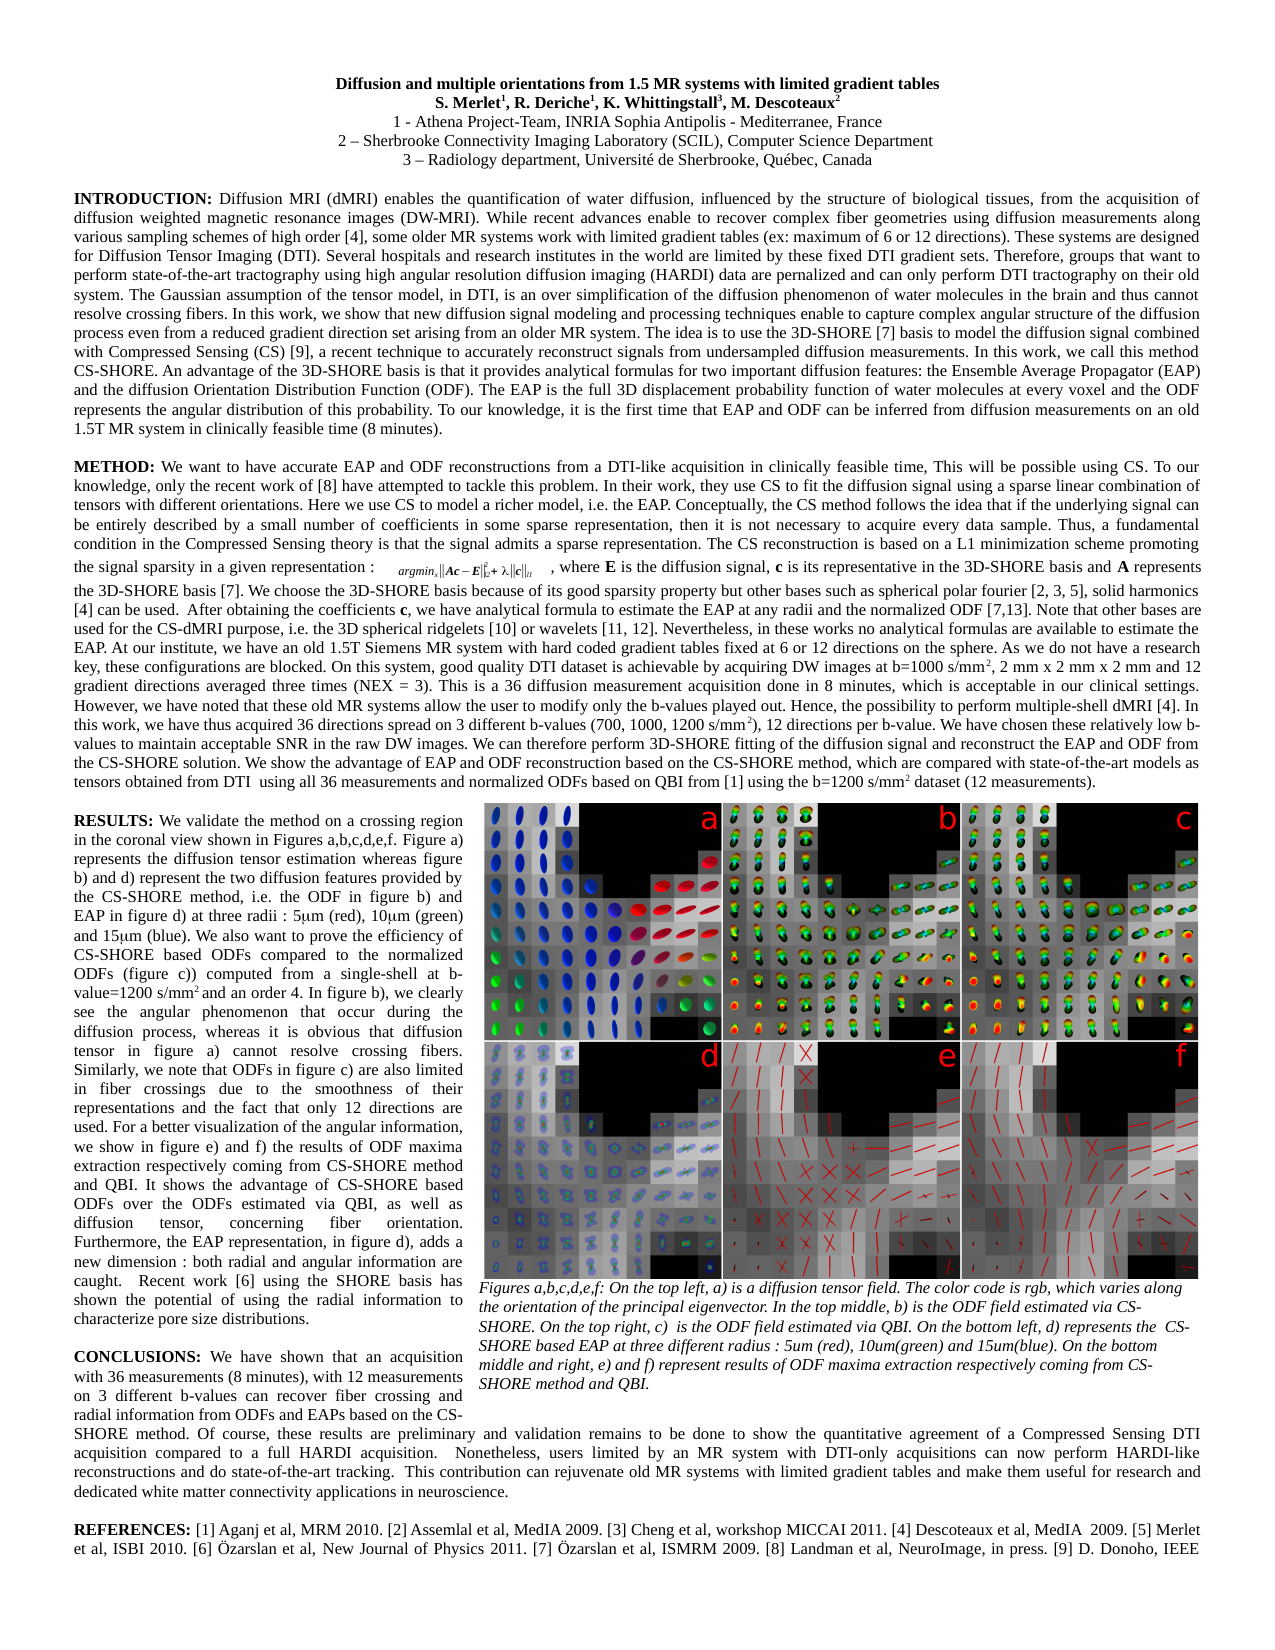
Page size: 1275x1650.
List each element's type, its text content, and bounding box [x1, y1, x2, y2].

text 1 - Athena Project-Team, INRIA Sophia Antipolis - Mediterranee, France [73, 112, 1201, 131]
text CONCLUSIONS: We have shown that an acquisition with 36 measurements (8 minutes), with 12 measurements on 3 different b-values can recover fiber crossing and radial information from ODFs and EAPs based on the CS-SHORE method. Of course, these results are preliminary and validation remains to be done to show the quantitative agreement of a Compressed Sensing DTI acquisition compared to a full HARDI acquisition. Nonetheless, users limited by an MR system with DTI-only acquisitions can now perform HARDI-like reconstructions and do state-of-the-art tracking. This contribution can rejuvenate old MR systems with limited gradient tables and make them useful for research and dedicated white matter connectivity applications in neuroscience. [73, 1347, 1201, 1501]
text Figures a,b,c,d,e,f: On the top left, a) is a diffusion tensor field. The color code is rgb, which varies along the orientation of the principal eigenvector. In the top middle, b) is the ODF field estimated via CS-SHORE. On the top right, c) is the ODF field estimated via QBI. On the bottom left, d) represents the CS-SHORE based EAP at three different radius : 5um (red), 10um(green) and 15um(blue). On the bottom middle and right, e) and f) represent results of ODF maxima extraction respectively coming from CS-SHORE method and QBI. [478, 842, 1192, 1393]
text Diffusion and multiple orientations from 1.5 MR systems with limited gradient tables [73, 73, 1201, 93]
picture [484, 803, 1199, 1279]
text RESULTS: We validate the method on a crossing region in the coronal view shown in Figures a,b,c,d,e,f. Figure a) represents the diffusion tensor estimation whereas figure b) and d) represent the two diffusion features provided by the CS-SHORE method, i.e. the ODF in figure b) and EAP in figure d) at three radii : 5mm (red), 10mm (green) and 15mm (blue). We also want to prove the efficiency of CS-SHORE based ODFs compared to the normalized ODFs (figure c)) computed from a single-shell at b-value=1200 s/mm2 and an order 4. In figure b), we clearly see the angular phenomenon that occur during the diffusion process, whereas it is obvious that diffusion tensor in figure a) cannot resolve crossing fibers. Similarly, we note that ODFs in figure c) are also limited in fiber crossings due to the smoothness of their representations and the fact that only 12 directions are used. For a better visualization of the angular information, we show in figure e) and f) the results of ODF maxima extraction respectively coming from CS-SHORE method and QBI. It shows the advantage of CS-SHORE based ODFs over the ODFs estimated via QBI, as well as diffusion tensor, concerning fiber orientation. Furthermore, the EAP representation, in figure d), adds a new dimension : both radial and angular information are caught. Recent work [6] using the SHORE basis has shown the potential of using the radial information to characterize pore size distributions. [1192, 810, 1275, 1328]
text 2 – Sherbrooke Connectivity Imaging Laboratory (SCIL), Computer Science Department [73, 131, 1201, 150]
text INTRODUCTION: Diffusion MRI (dMRI) enables the quantification of water diffusion, influenced by the structure of biological tissues, from the acquisition of diffusion weighted magnetic resonance images (DW-MRI). While recent advances enable to recover complex fiber geometries using diffusion measurements along various sampling schemes of high order [4], some older MR systems work with limited gradient tables (ex: maximum of 6 or 12 directions). These systems are designed for Diffusion Tensor Imaging (DTI). Several hospitals and research institutes in the world are limited by these fixed DTI gradient sets. Therefore, groups that want to perform state-of-the-art tractography using high angular resolution diffusion imaging (HARDI) data are pernalized and can only perform DTI tractography on their old system. The Gaussian assumption of the tensor model, in DTI, is an over simplification of the diffusion phenomenon of water molecules in the brain and thus cannot resolve crossing fibers. In this work, we show that new diffusion signal modeling and processing techniques enable to capture complex angular structure of the diffusion process even from a reduced gradient direction set arising from an older MR system. The idea is to use the 3D-SHORE [7] basis to model the diffusion signal combined with Compressed Sensing (CS) [9], a recent technique to accurately reconstruct signals from undersampled diffusion measurements. In this work, we call this method CS-SHORE. An advantage of the 3D-SHORE basis is that it provides analytical formulas for two important diffusion features: the Ensemble Average Propagator (EAP) and the diffusion Orientation Distribution Function (ODF). The EAP is the full 3D displacement probability function of water molecules at every voxel and the ODF represents the angular distribution of this probability. To our knowledge, it is the first time that EAP and ODF can be inferred from diffusion measurements on an old 1.5T MR system in clinically feasible time (8 minutes). [73, 188, 1201, 438]
text S. Merlet1, R. Deriche1, K. Whittingstall3, M. Descoteaux2 [73, 93, 1201, 112]
text METHOD: We want to have accurate EAP and ODF reconstructions from a DTI-like acquisition in clinically feasible time, This will be possible using CS. To our knowledge, only the recent work of [8] have attempted to tackle this problem. In their work, they use CS to fit the diffusion signal using a sparse linear combination of tensors with different orientations. Here we use CS to model a richer model, i.e. the EAP. Conceptually, the CS method follows the idea that if the underlying signal can be entirely described by a small number of coefficients in some sparse representation, then it is not necessary to acquire every data sample. Thus, a fundamental condition in the Compressed Sensing theory is that the signal admits a sparse representation. The CS reconstruction is based on a L1 minimization scheme promoting the signal sparsity in a given representation : , where E is the diffusion signal, c is its representative in the 3D-SHORE basis and A represents the 3D-SHORE basis [7]. We choose the 3D-SHORE basis because of its good sparsity property but other bases such as spherical polar fourier [2, 3, 5], solid harmonics [4] can be used. After obtaining the coefficients c, we have analytical formula to estimate the EAP at any radii and the normalized ODF [7,13]. Note that other bases are used for the CS-dMRI purpose, i.e. the 3D spherical ridgelets [10] or wavelets [11, 12]. Nevertheless, in these works no analytical formulas are available to estimate the EAP. At our institute, we have an old 1.5T Siemens MR system with hard coded gradient tables fixed at 6 or 12 directions on the sphere. As we do not have a research key, these configurations are blocked. On this system, good quality DTI dataset is achievable by acquiring DW images at b=1000 s/mm2, 2 mm x 2 mm x 2 mm and 12 gradient directions averaged three times (NEX = 3). This is a 36 diffusion measurement acquisition done in 8 minutes, which is acceptable in our clinical settings. However, we have noted that these old MR systems allow the user to modify only the b-values played out. Hence, the possibility to perform multiple-shell dMRI [4]. In this work, we have thus acquired 36 directions spread on 3 different b-values (700, 1000, 1200 s/mm2), 12 directions per b-value. We have chosen these relatively low b-values to maintain acceptable SNR in the raw DW images. We can therefore perform 3D-SHORE fitting of the diffusion signal and reconstruct the EAP and ODF from the CS-SHORE solution. We show the advantage of EAP and ODF reconstruction based on the CS-SHORE method, which are compared with state-of-the-art models as tensors obtained from DTI using all 36 measurements and normalized ODFs based on QBI from [1] using the b=1200 s/mm2 dataset (12 measurements). [73, 457, 1201, 791]
text REFERENCES: [1] Aganj et al, MRM 2010. [2] Assemlal et al, MedIA 2009. [3] Cheng et al, workshop MICCAI 2011. [4] Descoteaux et al, MedIA 2009. [5] Merlet et al, ISBI 2010. [6] Özarslan et al, New Journal of Physics 2011. [7] Özarslan et al, ISMRM 2009. [8] Landman et al, NeuroImage, in press. [9] D. Donoho, IEEE [73, 1520, 1201, 1558]
text 3 – Radiology department, Université de Sherbrooke, Québec, Canada [73, 150, 1201, 169]
text RESULTS: We validate the method on a crossing region in the coronal view shown in Figures a,b,c,d,e,f. Figure a) represents the diffusion tensor estimation whereas figure b) and d) represent the two diffusion features provided by the CS-SHORE method, i.e. the ODF in figure b) and EAP in figure d) at three radii : 5mm (red), 10mm (green) and 15mm (blue). We also want to prove the efficiency of CS-SHORE based ODFs compared to the normalized ODFs (figure c)) computed from a single-shell at b-value=1200 s/mm2 and an order 4. In figure b), we clearly see the angular phenomenon that occur during the diffusion process, whereas it is obvious that diffusion tensor in figure a) cannot resolve crossing fibers. Similarly, we note that ODFs in figure c) are also limited in fiber crossings due to the smoothness of their representations and the fact that only 12 directions are used. For a better visualization of the angular information, we show in figure e) and f) the results of ODF maxima extraction respectively coming from CS-SHORE method and QBI. It shows the advantage of CS-SHORE based ODFs over the ODFs estimated via QBI, as well as diffusion tensor, concerning fiber orientation. Furthermore, the EAP representation, in figure d), adds a new dimension : both radial and angular information are caught. Recent work [6] using the SHORE basis has shown the potential of using the radial information to characterize pore size distributions. [73, 810, 484, 1328]
